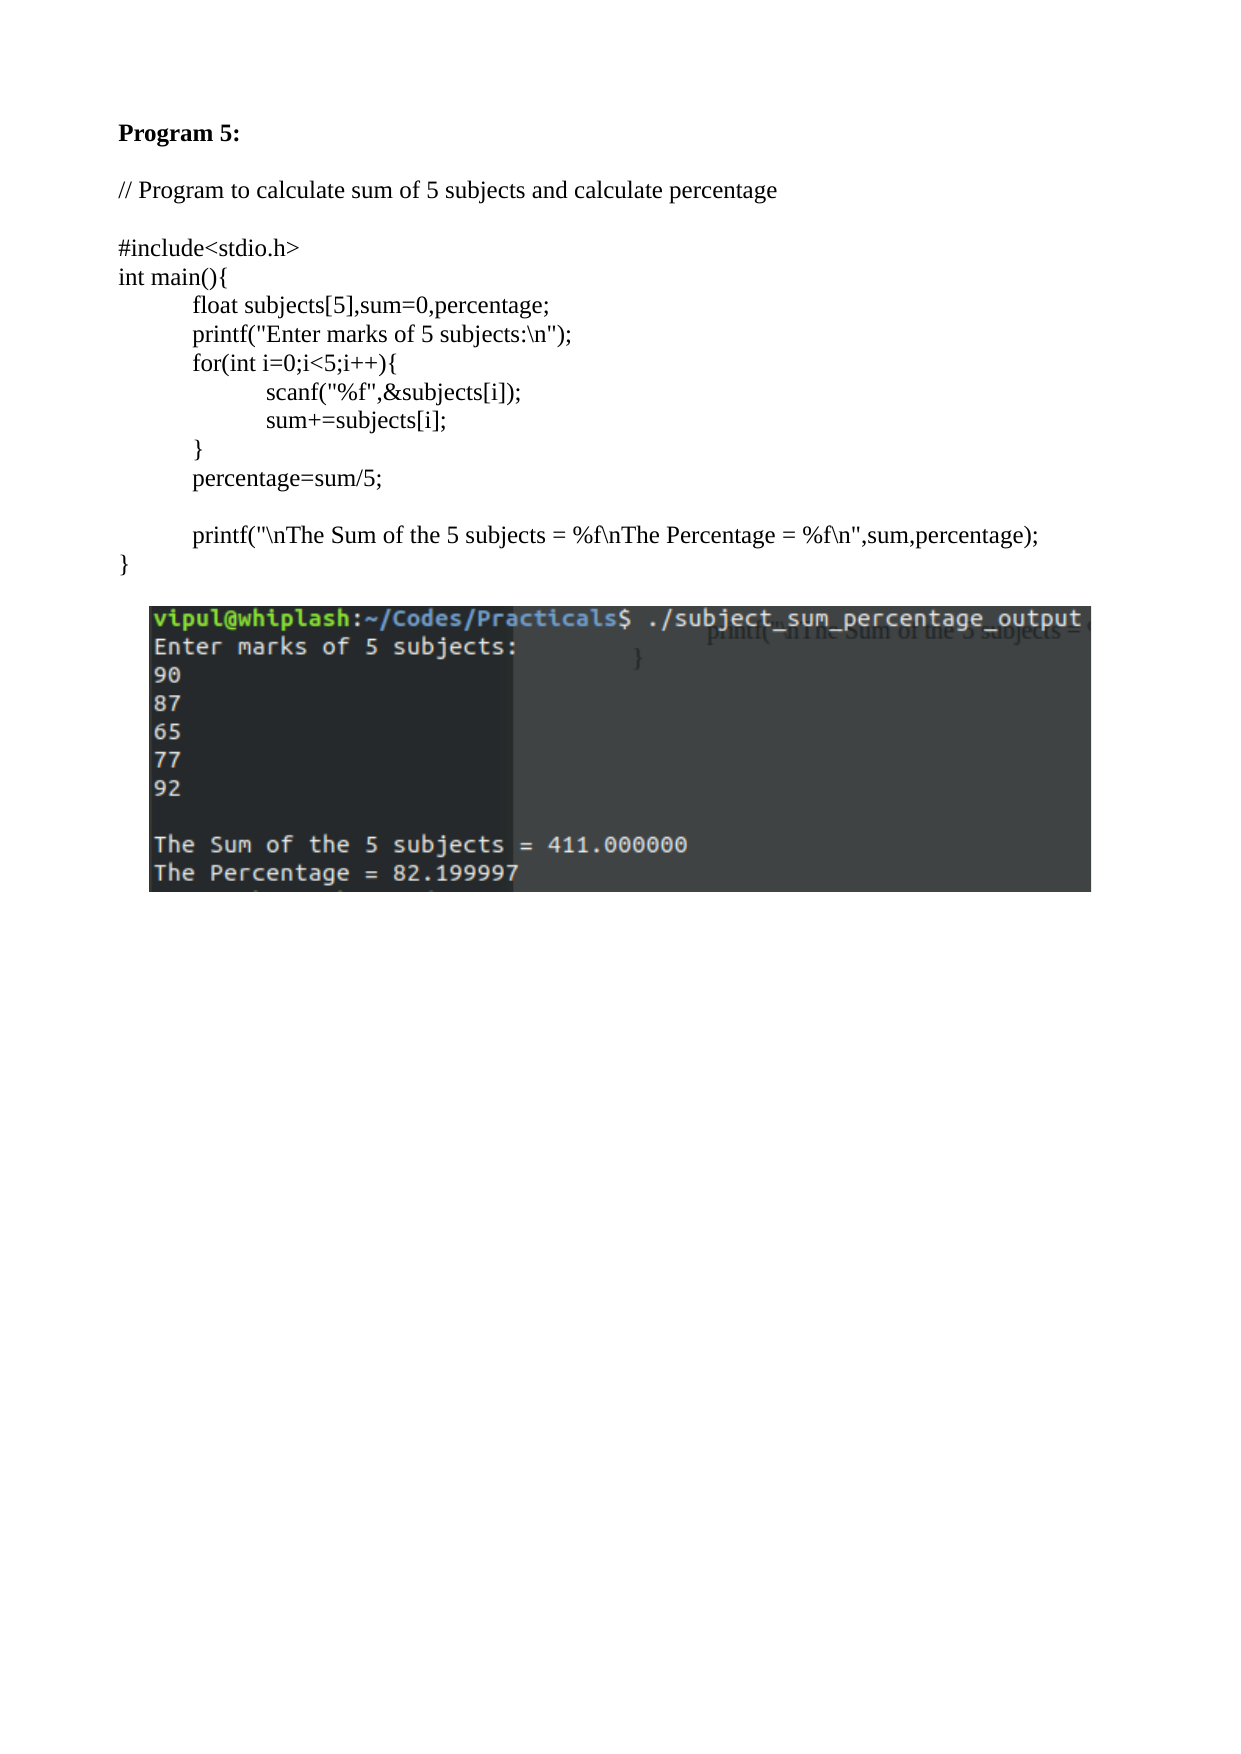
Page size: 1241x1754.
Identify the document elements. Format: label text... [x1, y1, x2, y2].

text percentage=sum/5; [118, 463, 1122, 492]
text printf("\nThe Sum of the 5 subjects = %f\nThe Percentage = %f\n",sum,percentage); [118, 521, 1122, 549]
text #include<stdio.h> [118, 233, 1122, 262]
text } [118, 549, 1122, 578]
text printf("Enter marks of 5 subjects:\n"); [118, 319, 1122, 348]
text } [118, 434, 1122, 463]
text sum+=subjects[i]; [118, 406, 1122, 434]
text // Program to calculate sum of 5 subjects and calculate percentage [118, 176, 1122, 204]
text int main(){ [118, 262, 1122, 291]
text float subjects[5],sum=0,percentage; [118, 291, 1122, 319]
text Program 5: [118, 118, 1122, 147]
text for(int i=0;i<5;i++){ [118, 348, 1122, 377]
text scanf("%f",&subjects[i]); [118, 377, 1122, 406]
picture [149, 606, 1092, 892]
